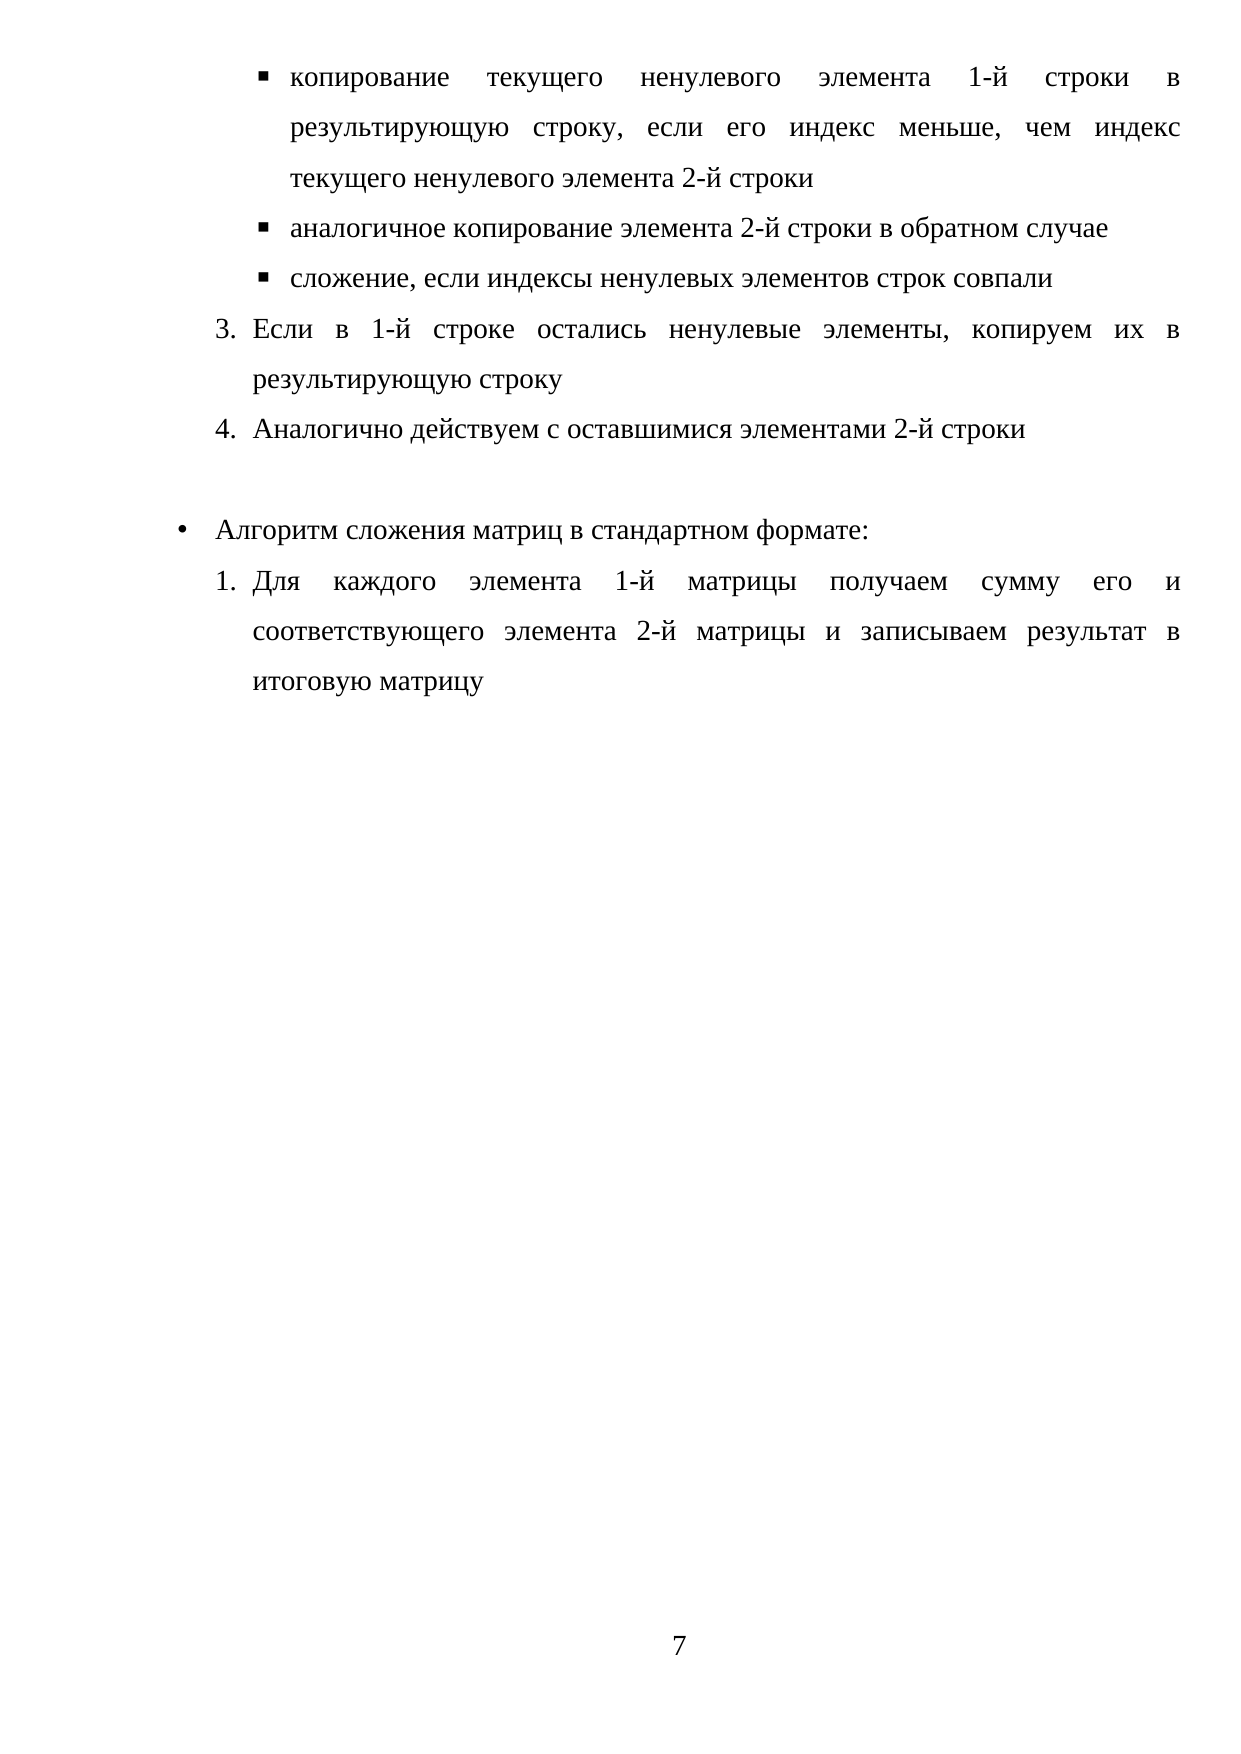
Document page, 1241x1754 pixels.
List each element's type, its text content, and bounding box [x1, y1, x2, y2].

list Аналогично действуем с оставшимися элементами 2-й строки [215, 412, 1181, 445]
list Алгоритм сложения матриц в стандартном формате: [177, 512, 1181, 546]
list аналогичное копирование элемента 2-й строки в обратном случае [252, 210, 1181, 244]
list Если в 1-й строке остались ненулевые элементы, копируем их в результирующую строку [215, 311, 1181, 395]
list копирование текущего ненулевого элемента 1-й строки в результирующую строку, если его индекс меньше, чем индекс текущего ненулевого элемента 2-й строки [252, 59, 1181, 193]
list Для каждого элемента 1-й матрицы получаем сумму его и соответствующего элемента 2-й матрицы и записываем результат в итоговую матрицу [215, 563, 1181, 697]
list сложение, если индексы ненулевых элементов строк совпали [252, 261, 1181, 294]
